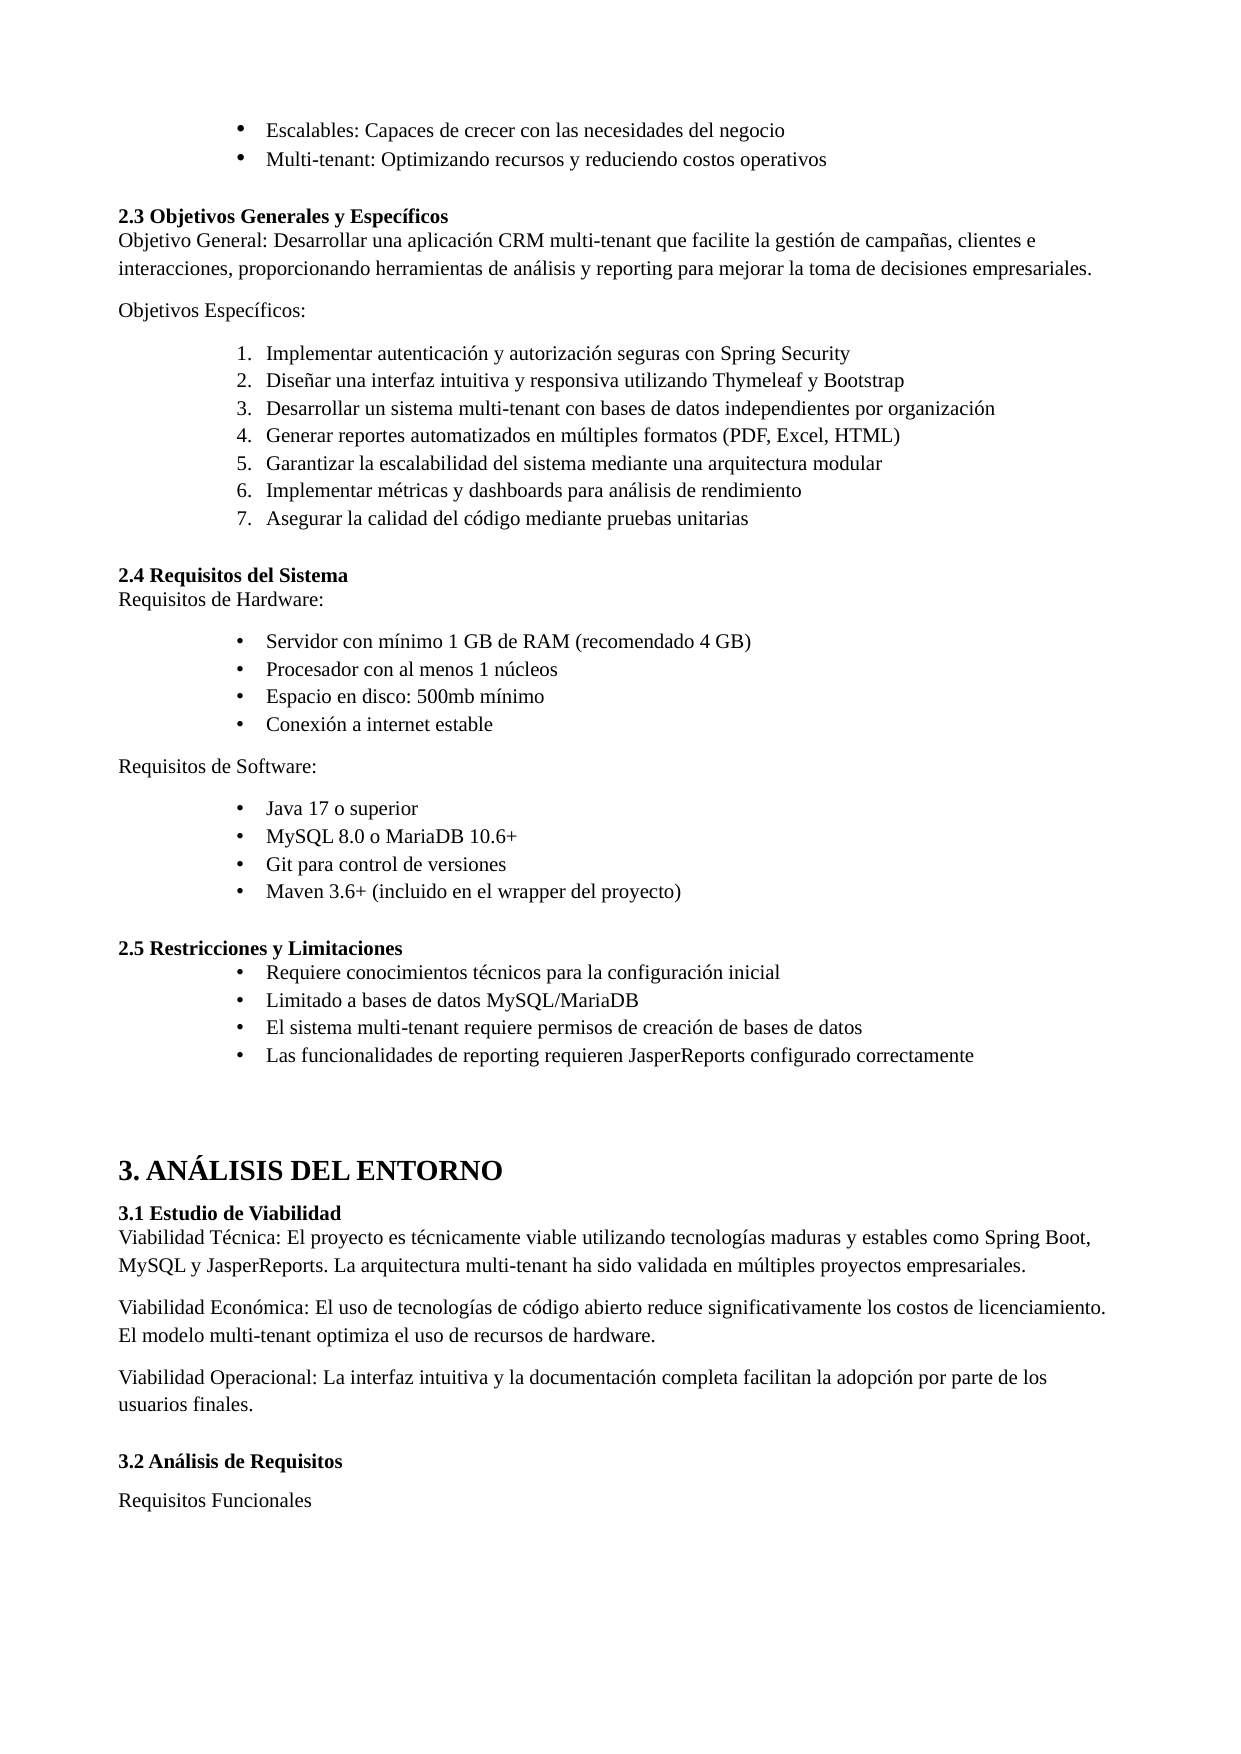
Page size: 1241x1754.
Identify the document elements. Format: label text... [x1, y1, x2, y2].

subtitle 2.3 Objetivos Generales y Específicos [118, 204, 1122, 228]
list Requiere conocimientos técnicos para la configuración inicial [236, 960, 1122, 984]
list Desarrollar un sistema multi-tenant con bases de datos independientes por organización [236, 396, 1122, 420]
list Las funcionalidades de reporting requieren JasperReports configurado correctamente [236, 1043, 1122, 1067]
list Limitado a bases de datos MySQL/MariaDB [236, 987, 1122, 1012]
list Multi-tenant: Optimizando recursos y reduciendo costos operativos [236, 147, 1122, 172]
text Viabilidad Operacional: La interfaz intuitiva y la documentación completa facilitan la adopción por parte de los usuarios finales. [118, 1365, 1122, 1416]
list El sistema multi-tenant requiere permisos de creación de bases de datos [236, 1015, 1122, 1039]
list Diseñar una interfaz intuitiva y responsiva utilizando Thymeleaf y Bootstrap [236, 368, 1122, 392]
subtitle 3. ANÁLISIS DEL ENTORNO [118, 1153, 1122, 1187]
list Generar reportes automatizados en múltiples formatos (PDF, Excel, HTML) [236, 423, 1122, 447]
list Conexión a internet estable [236, 712, 1122, 736]
list MySQL 8.0 o MariaDB 10.6+ [236, 824, 1122, 848]
subtitle 3.1 Estudio de Viabilidad [118, 1201, 1122, 1225]
list Git para control de versiones [236, 851, 1122, 876]
subtitle 2.5 Restricciones y Limitaciones [118, 936, 1122, 960]
text Objetivos Específicos: [118, 298, 1122, 322]
list Asegurar la calidad del código mediante pruebas unitarias [236, 506, 1122, 530]
text Viabilidad Técnica: El proyecto es técnicamente viable utilizando tecnologías maduras y estables como Spring Boot, MySQL y JasperReports. La arquitectura multi-tenant ha sido validada en múltiples proyectos empresariales. [118, 1225, 1122, 1277]
list Espacio en disco: 500mb mínimo [236, 684, 1122, 708]
text Objetivo General: Desarrollar una aplicación CRM multi-tenant que facilite la gestión de campañas, clientes e interacciones, proporcionando herramientas de análisis y reporting para mejorar la toma de decisiones empresariales. [118, 228, 1122, 280]
subtitle Requisitos Funcionales [118, 1488, 1122, 1512]
subtitle 3.2 Análisis de Requisitos [118, 1449, 1122, 1473]
text Requisitos de Hardware: [118, 587, 1122, 611]
list Servidor con mínimo 1 GB de RAM (recomendado 4 GB) [236, 629, 1122, 653]
list Escalables: Capaces de crecer con las necesidades del negocio [236, 118, 1122, 143]
list Procesador con al menos 1 núcleos [236, 657, 1122, 681]
list Garantizar la escalabilidad del sistema mediante una arquitectura modular [236, 451, 1122, 475]
subtitle 2.4 Requisitos del Sistema [118, 563, 1122, 587]
list Java 17 o superior [236, 796, 1122, 820]
text Viabilidad Económica: El uso de tecnologías de código abierto reduce significativamente los costos de licenciamiento. El modelo multi-tenant optimiza el uso de recursos de hardware. [118, 1295, 1122, 1347]
text Requisitos de Software: [118, 754, 1122, 778]
list Implementar autenticación y autorización seguras con Spring Security [236, 340, 1122, 364]
list Maven 3.6+ (incluido en el wrapper del proyecto) [236, 879, 1122, 903]
list Implementar métricas y dashboards para análisis de rendimiento [236, 478, 1122, 502]
